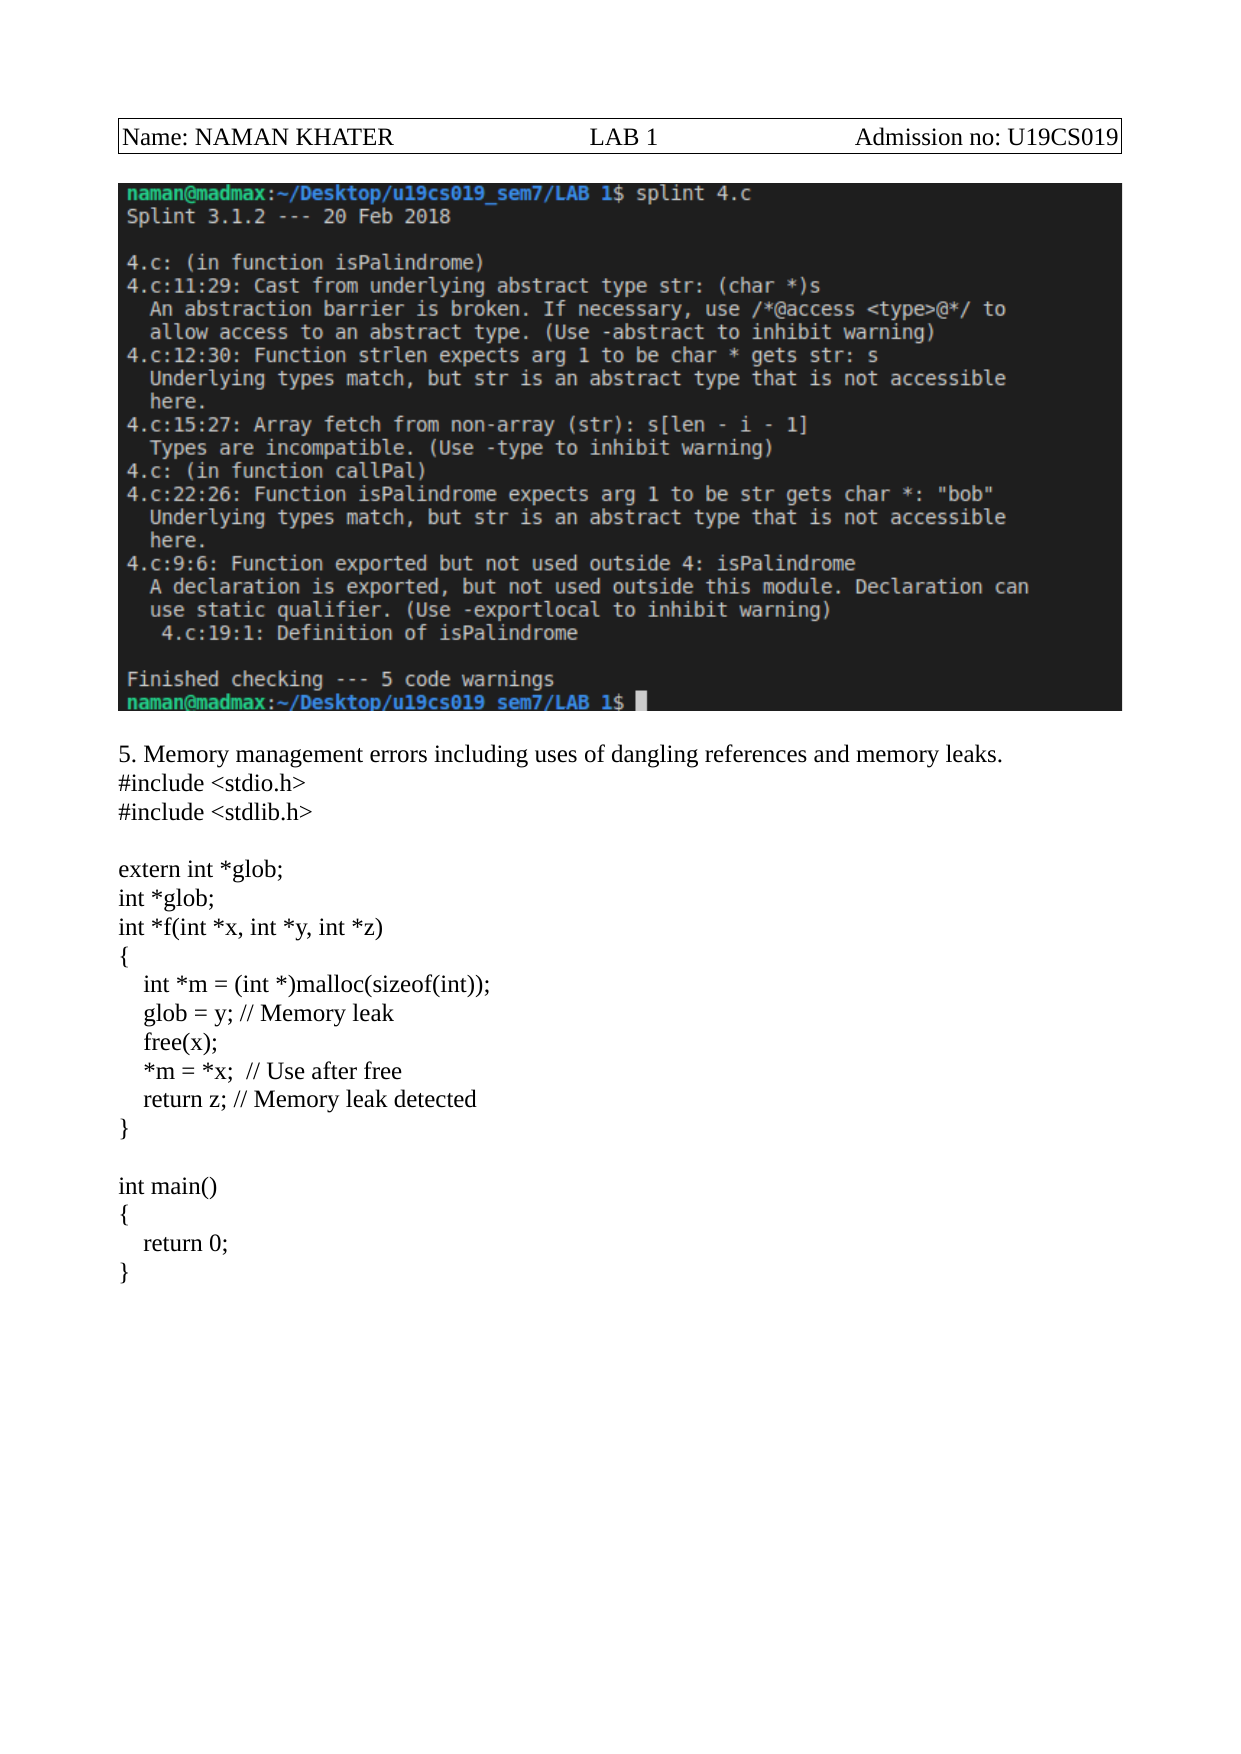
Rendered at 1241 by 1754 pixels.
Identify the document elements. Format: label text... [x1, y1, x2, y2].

text #include <stdlib.h> [118, 797, 1122, 826]
text int *m = (int *)malloc(sizeof(int)); [118, 969, 1122, 998]
text *m = *x; // Use after free [118, 1056, 1122, 1084]
text 5. Memory management errors including uses of dangling references and memory leaks. [118, 739, 1122, 768]
text int main() [118, 1171, 1122, 1199]
text { [118, 941, 1122, 969]
text extern int *glob; [118, 854, 1122, 883]
text glob = y; // Memory leak [118, 998, 1122, 1027]
text #include <stdio.h> [118, 768, 1122, 797]
text } [118, 1113, 1122, 1142]
text free(x); [118, 1027, 1122, 1056]
text } [118, 1257, 1122, 1286]
text int *glob; [118, 883, 1122, 912]
text return 0; [118, 1228, 1122, 1257]
text return z; // Memory leak detected [118, 1084, 1122, 1113]
picture [118, 183, 1123, 711]
text { [118, 1199, 1122, 1228]
text int *f(int *x, int *y, int *z) [118, 912, 1122, 941]
